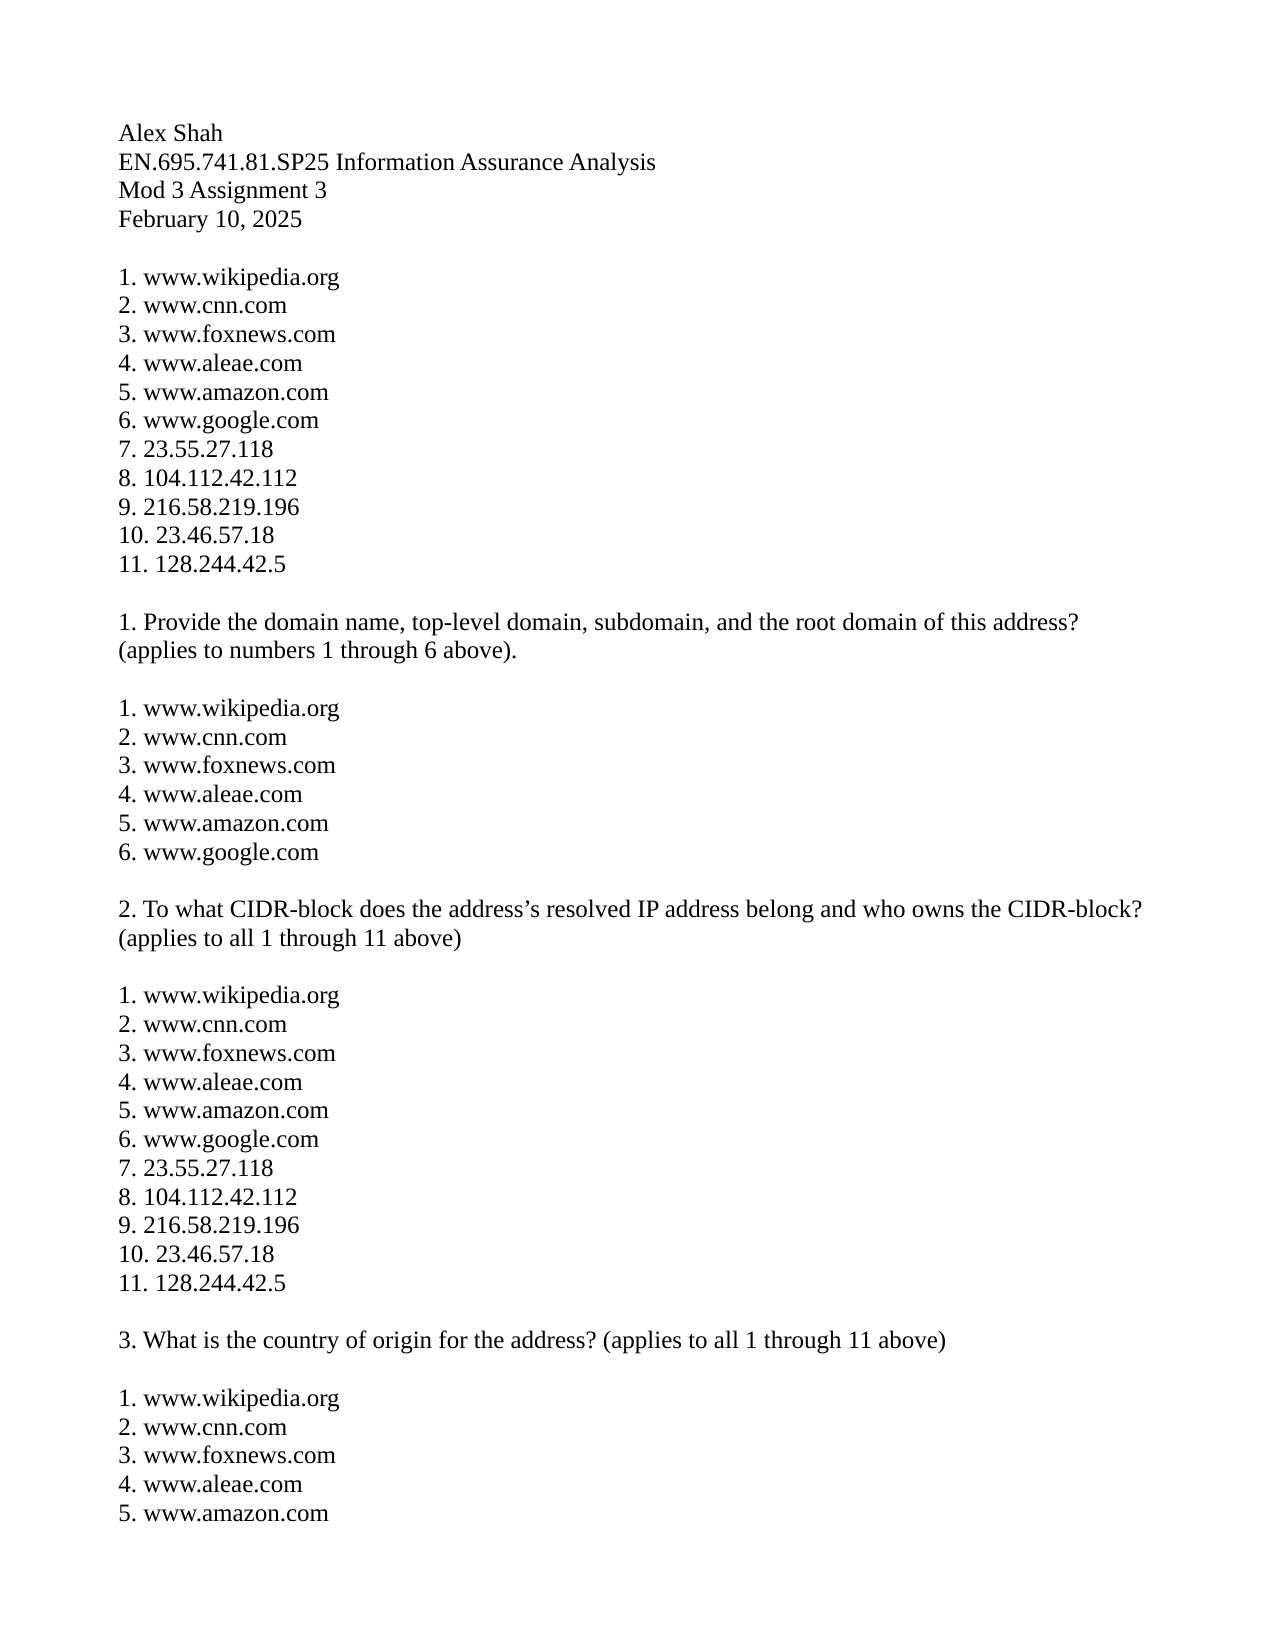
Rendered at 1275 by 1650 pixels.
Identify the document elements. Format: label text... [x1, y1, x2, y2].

text Alex Shah [118, 118, 1157, 147]
text 7. 23.55.27.118 [118, 434, 1157, 463]
text 11. 128.244.42.5 [118, 1268, 1157, 1297]
text 7. 23.55.27.118 [118, 1153, 1157, 1182]
text 1. www.wikipedia.org [118, 981, 1157, 1009]
text 3. www.foxnews.com [118, 1038, 1157, 1067]
text 4. www.aleae.com [118, 348, 1157, 377]
text 10. 23.46.57.18 [118, 521, 1157, 549]
text 11. 128.244.42.5 [118, 549, 1157, 578]
text 2. www.cnn.com [118, 1009, 1157, 1038]
text 5. www.amazon.com [118, 808, 1157, 837]
text 2. www.cnn.com [118, 722, 1157, 751]
text 2. www.cnn.com [118, 1412, 1157, 1441]
text 1. www.wikipedia.org [118, 262, 1157, 291]
text 10. 23.46.57.18 [118, 1239, 1157, 1268]
text 9. 216.58.219.196 [118, 1211, 1157, 1239]
text 2. To what CIDR-block does the address’s resolved IP address belong and who owns the CIDR-block? (applies to all 1 through 11 above) [118, 894, 1157, 952]
text 3. www.foxnews.com [118, 1441, 1157, 1469]
text 4. www.aleae.com [118, 1469, 1157, 1498]
text 1. www.wikipedia.org [118, 1383, 1157, 1412]
text 6. www.google.com [118, 837, 1157, 866]
text 3. www.foxnews.com [118, 751, 1157, 779]
text 3. What is the country of origin for the address? (applies to all 1 through 11 above) [118, 1326, 1157, 1354]
text 5. www.amazon.com [118, 377, 1157, 406]
text 1. www.wikipedia.org [118, 693, 1157, 722]
text 8. 104.112.42.112 [118, 1182, 1157, 1211]
text 6. www.google.com [118, 1124, 1157, 1153]
text 8. 104.112.42.112 [118, 463, 1157, 492]
text 9. 216.58.219.196 [118, 492, 1157, 521]
text 5. www.amazon.com [118, 1096, 1157, 1124]
text February 10, 2025 [118, 204, 1157, 233]
text 2. www.cnn.com [118, 291, 1157, 319]
text 1. Provide the domain name, top-level domain, subdomain, and the root domain of this address? (applies to numbers 1 through 6 above). [118, 607, 1157, 664]
text 3. www.foxnews.com [118, 319, 1157, 348]
text 4. www.aleae.com [118, 779, 1157, 808]
text 4. www.aleae.com [118, 1067, 1157, 1096]
text 6. www.google.com [118, 406, 1157, 434]
text EN.695.741.81.SP25 Information Assurance Analysis [118, 147, 1157, 176]
text 5. www.amazon.com [118, 1498, 1157, 1527]
text Mod 3 Assignment 3 [118, 176, 1157, 204]
